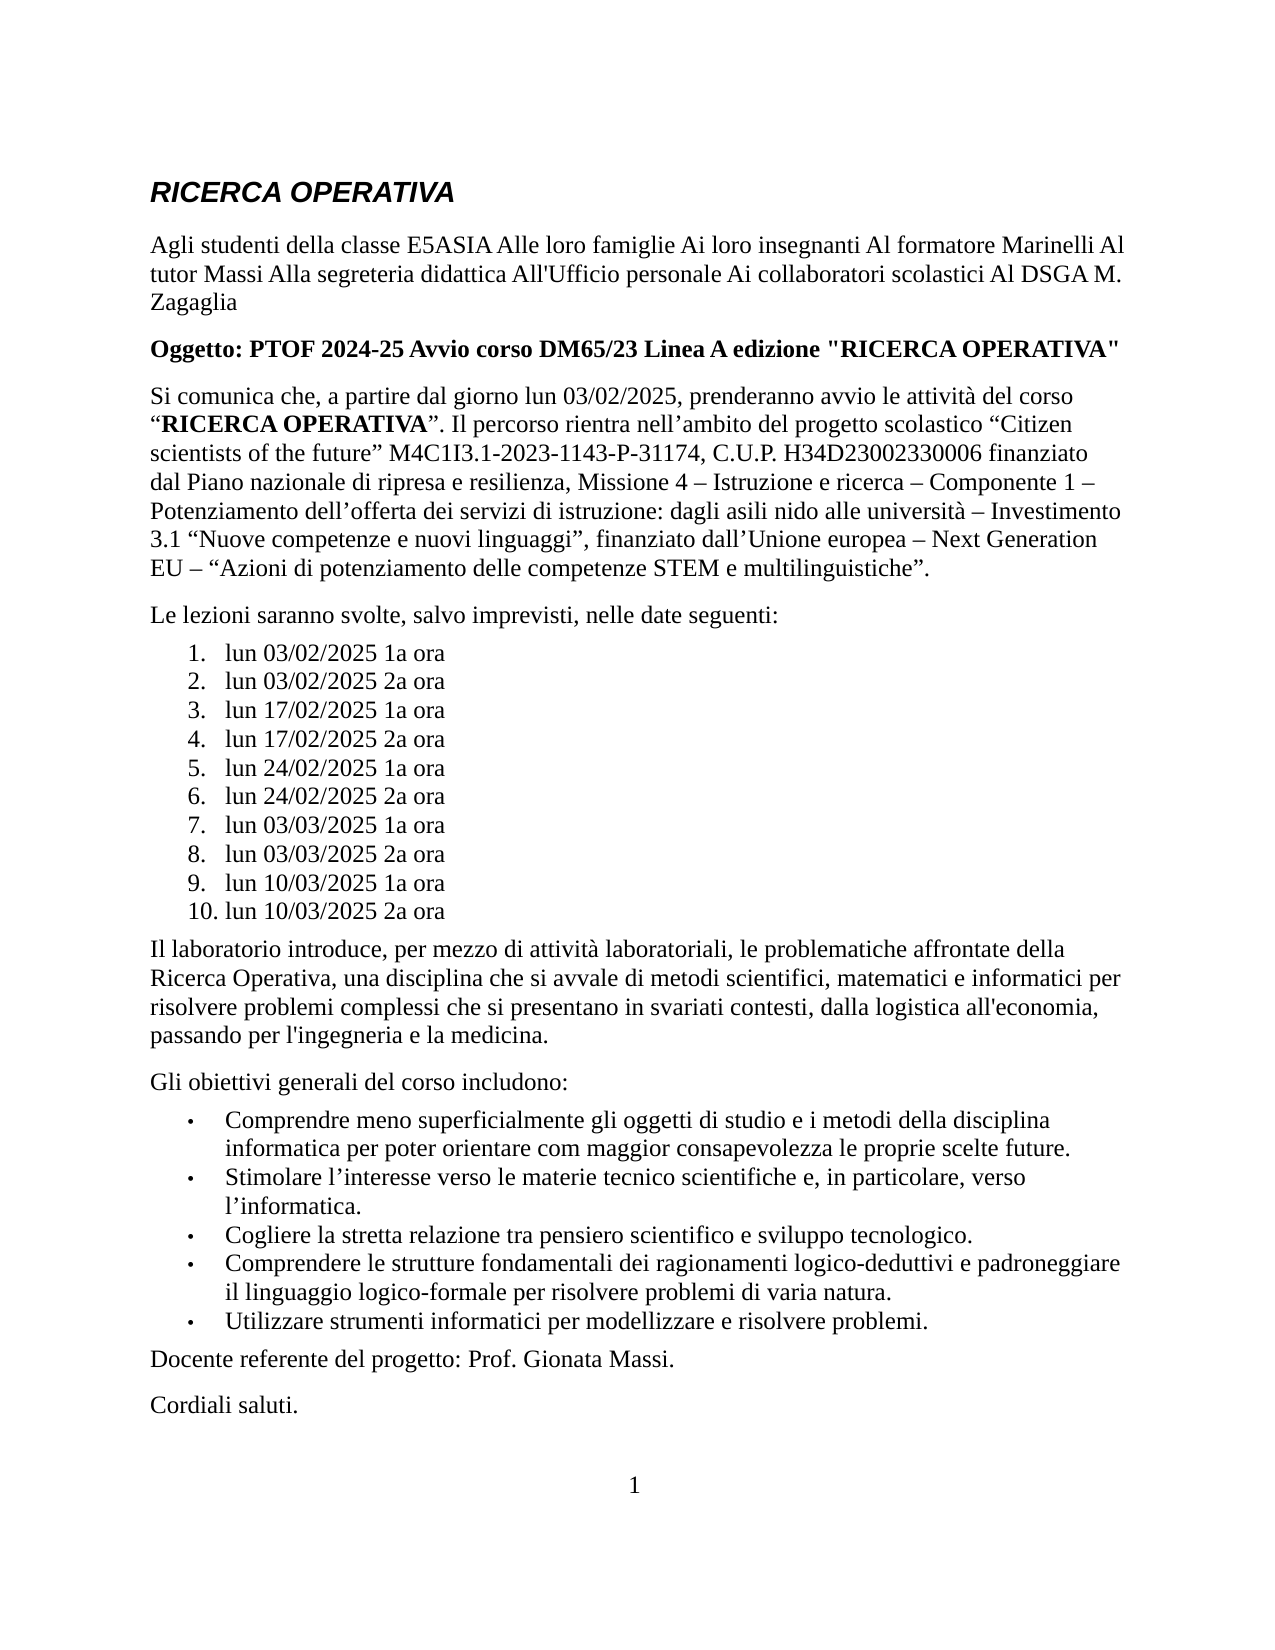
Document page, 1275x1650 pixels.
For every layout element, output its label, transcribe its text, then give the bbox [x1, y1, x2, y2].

list Utilizzare strumenti informatici per modellizzare e risolvere problemi. [187, 1306, 1125, 1335]
list lun 03/03/2025 2a ora [187, 839, 1125, 868]
list lun 24/02/2025 2a ora [187, 781, 1125, 810]
text Oggetto: PTOF 2024-25 Avvio corso DM65/23 Linea A edizione "RICERCA OPERATIVA" [150, 334, 1125, 363]
list lun 03/02/2025 1a ora [187, 638, 1125, 666]
list Comprendere le strutture fondamentali dei ragionamenti logico-deduttivi e padroneggiare il linguaggio logico-formale per risolvere problemi di varia natura. [187, 1248, 1125, 1306]
list Stimolare l’interesse verso le materie tecnico scientifiche e, in particolare, verso l’informatica. [187, 1162, 1125, 1220]
list Comprendre meno superficialmente gli oggetti di studio e i metodi della disciplina informatica per poter orientare com maggior consapevolezza le proprie scelte future. [187, 1105, 1125, 1162]
text Le lezioni saranno svolte, salvo imprevisti, nelle date seguenti: [150, 600, 1125, 629]
text Cordiali saluti. [150, 1390, 1125, 1419]
text Docente referente del progetto: Prof. Gionata Massi. [150, 1344, 1125, 1372]
text Il laboratorio introduce, per mezzo di attività laboratoriali, le problematiche affrontate della Ricerca Operativa, una disciplina che si avvale di metodi scientifici, matematici e informatici per risolvere problemi complessi che si presentano in svariati contesti, dalla logistica all'economia, passando per l'ingegneria e la medicina. [150, 934, 1125, 1049]
list lun 17/02/2025 1a ora [187, 695, 1125, 724]
list lun 24/02/2025 1a ora [187, 753, 1125, 781]
text Gli obiettivi generali del corso includono: [150, 1067, 1125, 1096]
list lun 10/03/2025 2a ora [187, 896, 1125, 925]
list lun 10/03/2025 1a ora [187, 868, 1125, 896]
list lun 03/03/2025 1a ora [187, 810, 1125, 839]
list Cogliere la stretta relazione tra pensiero scientifico e sviluppo tecnologico. [187, 1220, 1125, 1248]
subtitle RICERCA OPERATIVA [150, 175, 1125, 208]
text Agli studenti della classe E5ASIA Alle loro famiglie Ai loro insegnanti Al formatore Marinelli Al tutor Massi Alla segreteria didattica All'Ufficio personale Ai collaboratori scolastici Al DSGA M. Zagaglia [150, 230, 1125, 316]
text Si comunica che, a partire dal giorno lun 03/02/2025, prenderanno avvio le attività del corso “RICERCA OPERATIVA”. Il percorso rientra nell’ambito del progetto scolastico “Citizen scientists of the future” M4C1I3.1-2023-1143-P-31174, C.U.P. H34D23002330006 finanziato dal Piano nazionale di ripresa e resilienza, Missione 4 – Istruzione e ricerca – Componente 1 – Potenziamento dell’offerta dei servizi di istruzione: dagli asili nido alle università – Investimento 3.1 “Nuove competenze e nuovi linguaggi”, finanziato dall’Unione europea – Next Generation EU – “Azioni di potenziamento delle competenze STEM e multilinguistiche”. [150, 381, 1125, 582]
list lun 03/02/2025 2a ora [187, 666, 1125, 695]
list lun 17/02/2025 2a ora [187, 724, 1125, 753]
